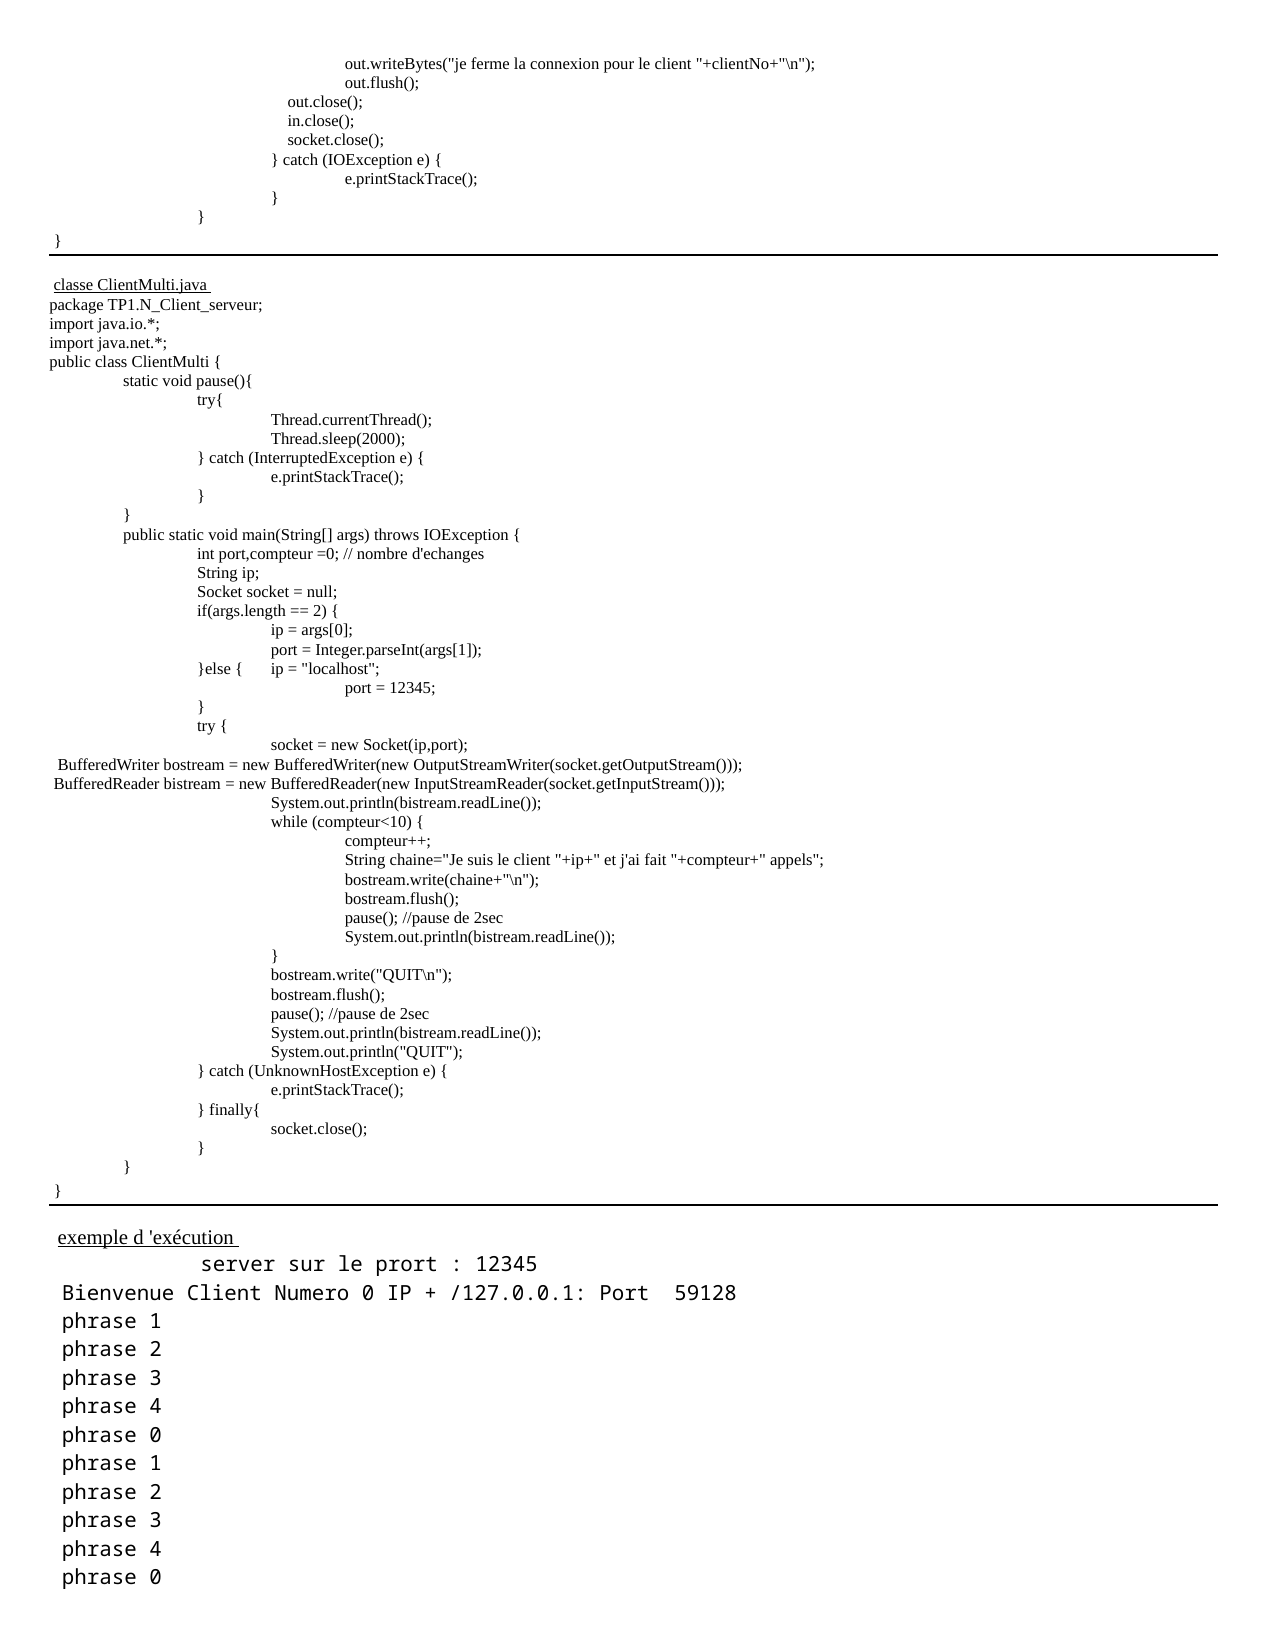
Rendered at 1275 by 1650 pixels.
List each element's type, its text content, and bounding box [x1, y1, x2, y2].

text while (compteur<10) { [49, 812, 1218, 831]
text phrase 4 [49, 1391, 1218, 1420]
text BufferedReader bistream = new BufferedReader(new InputStreamReader(socket.getInputStream())); [49, 773, 1218, 793]
text bostream.flush(); [49, 984, 1218, 1003]
text } [49, 1176, 1218, 1204]
text Thread.currentThread(); [49, 409, 1218, 428]
text } catch (InterruptedException e) { [49, 448, 1218, 467]
text bostream.write("QUIT\n"); [49, 965, 1218, 984]
text package TP1.N_Client_serveur; [49, 294, 1218, 313]
text String ip; [49, 563, 1218, 582]
text int port,compteur =0; // nombre d'echanges [49, 543, 1218, 563]
text out.flush(); [49, 73, 1218, 92]
text phrase 4 [49, 1534, 1218, 1562]
text pause(); //pause de 2sec [49, 908, 1218, 927]
text out.close(); [49, 92, 1218, 111]
text bostream.flush(); [49, 888, 1218, 908]
text port = 12345; [49, 678, 1218, 697]
text } [49, 946, 1218, 965]
text try { [49, 716, 1218, 735]
text phrase 2 [49, 1477, 1218, 1505]
text Socket socket = null; [49, 582, 1218, 601]
text phrase 1 [49, 1448, 1218, 1477]
text } [49, 1157, 1218, 1176]
text System.out.println("QUIT"); [49, 1042, 1218, 1061]
text pause(); //pause de 2sec [49, 1003, 1218, 1023]
text e.printStackTrace(); [49, 467, 1218, 486]
text socket.close(); [49, 1118, 1218, 1138]
text } finally{ [49, 1099, 1218, 1118]
text phrase 3 [49, 1505, 1218, 1534]
text System.out.println(bistream.readLine()); [49, 1023, 1218, 1042]
text exemple d 'exécution [49, 1225, 1218, 1249]
text e.printStackTrace(); [49, 1080, 1218, 1099]
text phrase 0 [49, 1562, 1218, 1591]
text } catch (IOException e) { [49, 149, 1218, 168]
text } [49, 207, 1218, 226]
text Thread.sleep(2000); [49, 428, 1218, 448]
text import java.io.*; [49, 313, 1218, 333]
text } catch (UnknownHostException e) { [49, 1061, 1218, 1080]
text } [49, 697, 1218, 716]
text phrase 3 [49, 1363, 1218, 1391]
text ip = args[0]; [49, 620, 1218, 639]
text classe ClientMulti.java [49, 275, 1218, 294]
text System.out.println(bistream.readLine()); [49, 793, 1218, 812]
text phrase 1 [49, 1306, 1218, 1334]
text String chaine="Je suis le client "+ip+" et j'ai fait "+compteur+" appels"; [49, 850, 1218, 869]
text } [49, 486, 1218, 505]
text in.close(); [49, 111, 1218, 130]
text import java.net.*; [49, 333, 1218, 352]
text try{ [49, 390, 1218, 409]
text static void pause(){ [49, 371, 1218, 390]
text compteur++; [49, 831, 1218, 850]
text } [49, 505, 1218, 524]
text socket.close(); [49, 130, 1218, 149]
text System.out.println(bistream.readLine()); [49, 927, 1218, 946]
text bostream.write(chaine+"\n"); [49, 869, 1218, 888]
text Bienvenue Client Numero 0 IP + /127.0.0.1: Port 59128 [49, 1278, 1218, 1306]
text phrase 0 [49, 1420, 1218, 1448]
text } [49, 1138, 1218, 1157]
text server sur le prort : 12345 [49, 1249, 1218, 1278]
text if(args.length == 2) { [49, 601, 1218, 620]
text }else { ip = "localhost"; [49, 658, 1218, 678]
text port = Integer.parseInt(args[1]); [49, 639, 1218, 658]
text out.writeBytes("je ferme la connexion pour le client "+clientNo+"\n"); [49, 53, 1218, 73]
text } [49, 226, 1218, 254]
text } [49, 188, 1218, 207]
text socket = new Socket(ip,port); [49, 735, 1218, 754]
text public static void main(String[] args) throws IOException { [49, 524, 1218, 543]
text phrase 2 [49, 1334, 1218, 1363]
text public class ClientMulti { [49, 352, 1218, 371]
text e.printStackTrace(); [49, 168, 1218, 188]
text BufferedWriter bostream = new BufferedWriter(new OutputStreamWriter(socket.getOutputStream())); [49, 754, 1218, 773]
